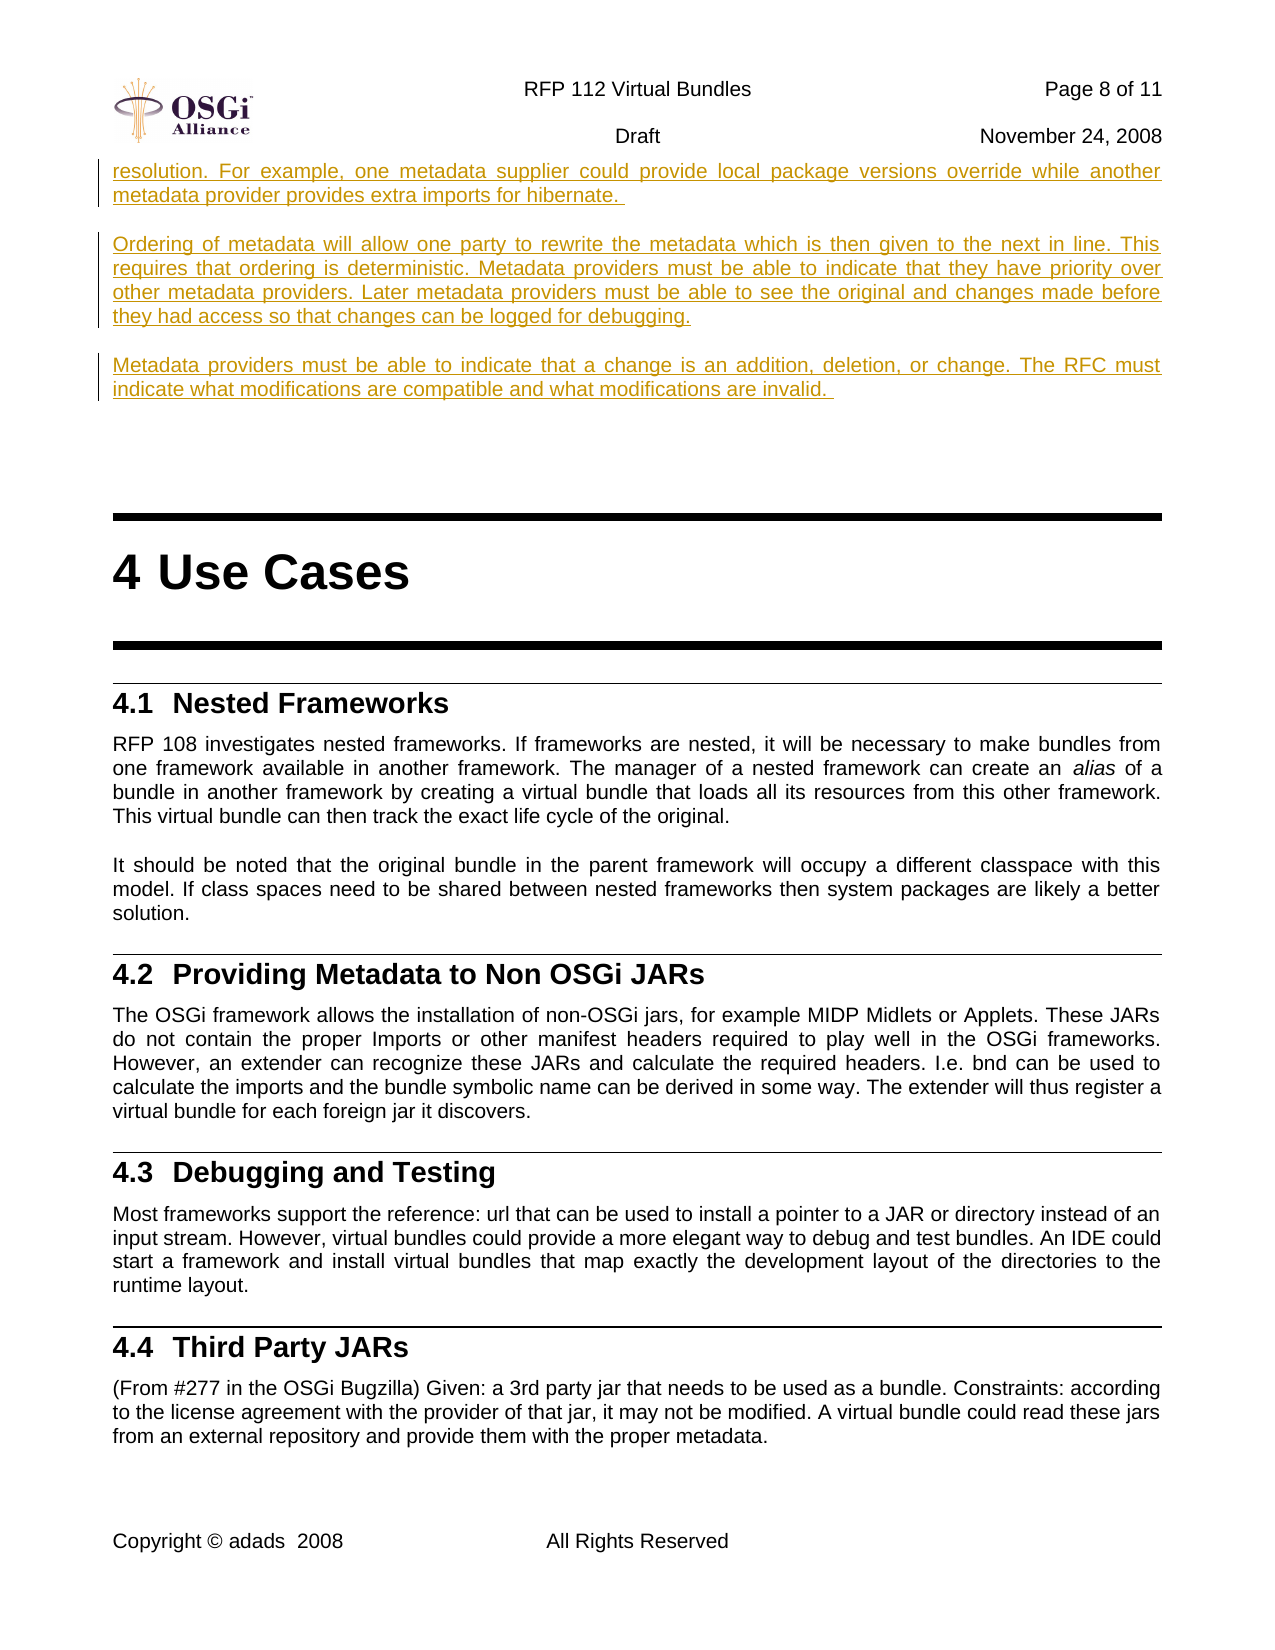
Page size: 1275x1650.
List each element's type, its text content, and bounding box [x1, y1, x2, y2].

subtitle Third Party JARs [112, 1327, 1162, 1363]
text other metadata providers. Later metadata providers must be able to see the original and changes made before [112, 278, 1162, 301]
subtitle Nested Frameworks [112, 684, 1162, 720]
text Most frameworks support the reference: url that can be used to install a pointer to a JAR or directory instead of an input stream. However, virtual bundles could provide a more elegant way to debug and test bundles. An IDE could start a framework and install virtual bundles that map exactly the development layout of the directories to the runtime layout. [112, 1201, 1162, 1297]
subtitle Providing Metadata to Non OSGi JARs [112, 955, 1162, 991]
text metadata provider provides extra imports for hibernate. [112, 181, 1162, 207]
text (From #277 in the OSGi Bugzilla) Given: a 3rd party jar that needs to be used as a bundle. Constraints: according to the license agreement with the provider of that jar, it may not be modified. A virtual bundle could read these jars from an external repository and provide them with the proper metadata. [112, 1376, 1162, 1447]
text Ordering of metadata will allow one party to rewrite the metadata which is then given to the next in line. This requires that ordering is deterministic. Metadata providers must be able to indicate that they have priority over [112, 232, 1162, 277]
subtitle Debugging and Testing [112, 1153, 1162, 1189]
text Metadata providers must be able to indicate that a change is an addition, deletion, or change. The RFC must [112, 353, 1162, 374]
text It should be noted that the original bundle in the parent framework will occupy a different classpace with this model. If class spaces need to be shared between nested frameworks then system packages are likely a better solution. [112, 853, 1162, 925]
text they had access so that changes can be logged for debugging. [112, 302, 1162, 328]
text The OSGi framework allows the installation of non-OSGi jars, for example MIDP Midlets or Applets. These JARs do not contain the proper Imports or other manifest headers required to play well in the OSGi frameworks. However, an extender can recognize these JARs and calculate the required headers. I.e. bnd can be used to calculate the imports and the bundle symbolic name can be derived in some way. The extender will thus register a virtual bundle for each foreign jar it discovers. [112, 1003, 1162, 1123]
text resolution. For example, one metadata supplier could provide local package versions override while another [112, 159, 1162, 180]
text RFP 108 investigates nested frameworks. If frameworks are nested, it will be necessary to make bundles from one framework available in another framework. The manager of a nested framework can create an alias of a bundle in another framework by creating a virtual bundle that loads all its resources from this other framework. This virtual bundle can then track the exact life cycle of the original. [112, 732, 1162, 828]
text indicate what modifications are compatible and what modifications are invalid. [112, 375, 1162, 401]
subtitle Use Cases [112, 514, 1162, 650]
picture [114, 78, 254, 143]
